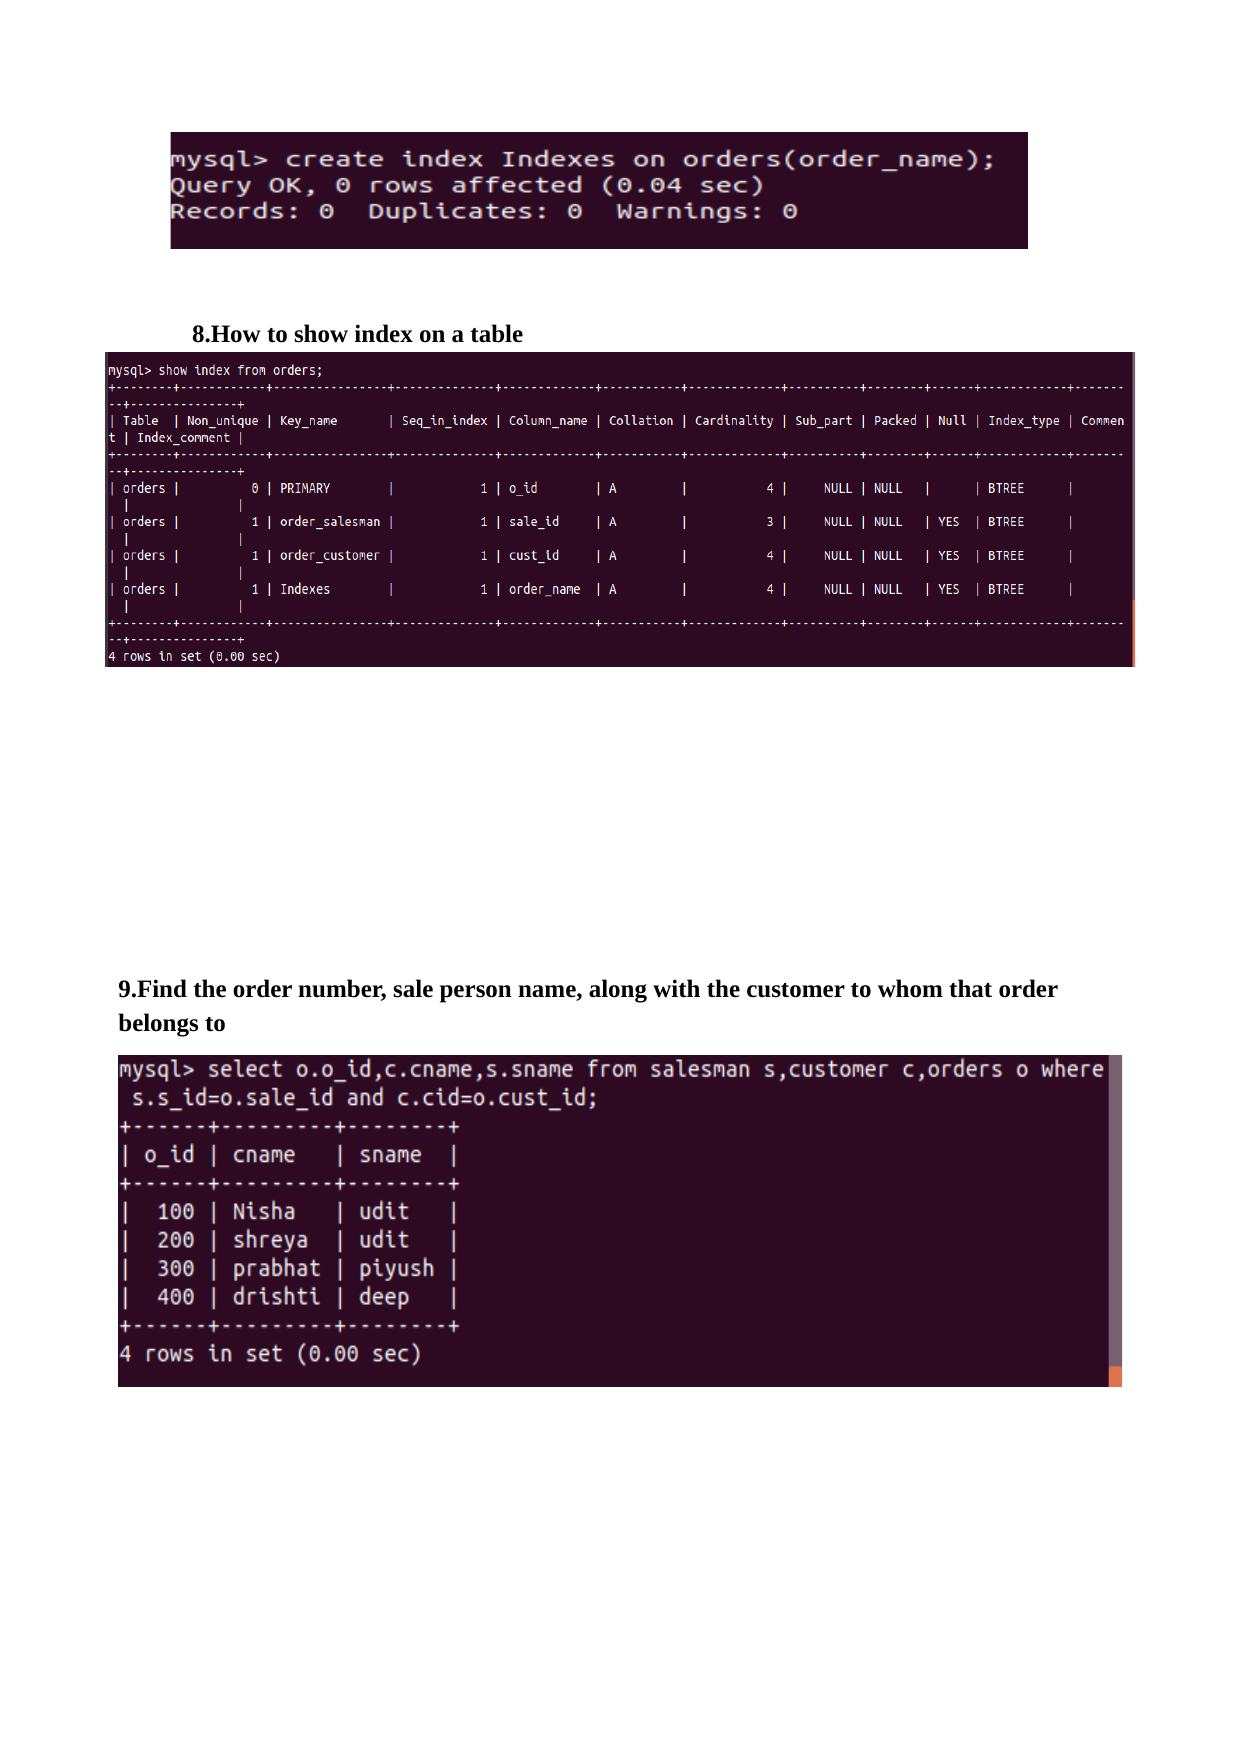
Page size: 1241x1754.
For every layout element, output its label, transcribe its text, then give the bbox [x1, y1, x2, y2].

picture [170, 132, 1028, 249]
text 9.Find the order number, sale person name, along with the customer to whom that order belongs to [118, 974, 1122, 1036]
picture [118, 1055, 1123, 1387]
list 8.How to show index on a table [162, 319, 1122, 348]
picture [105, 352, 1136, 667]
